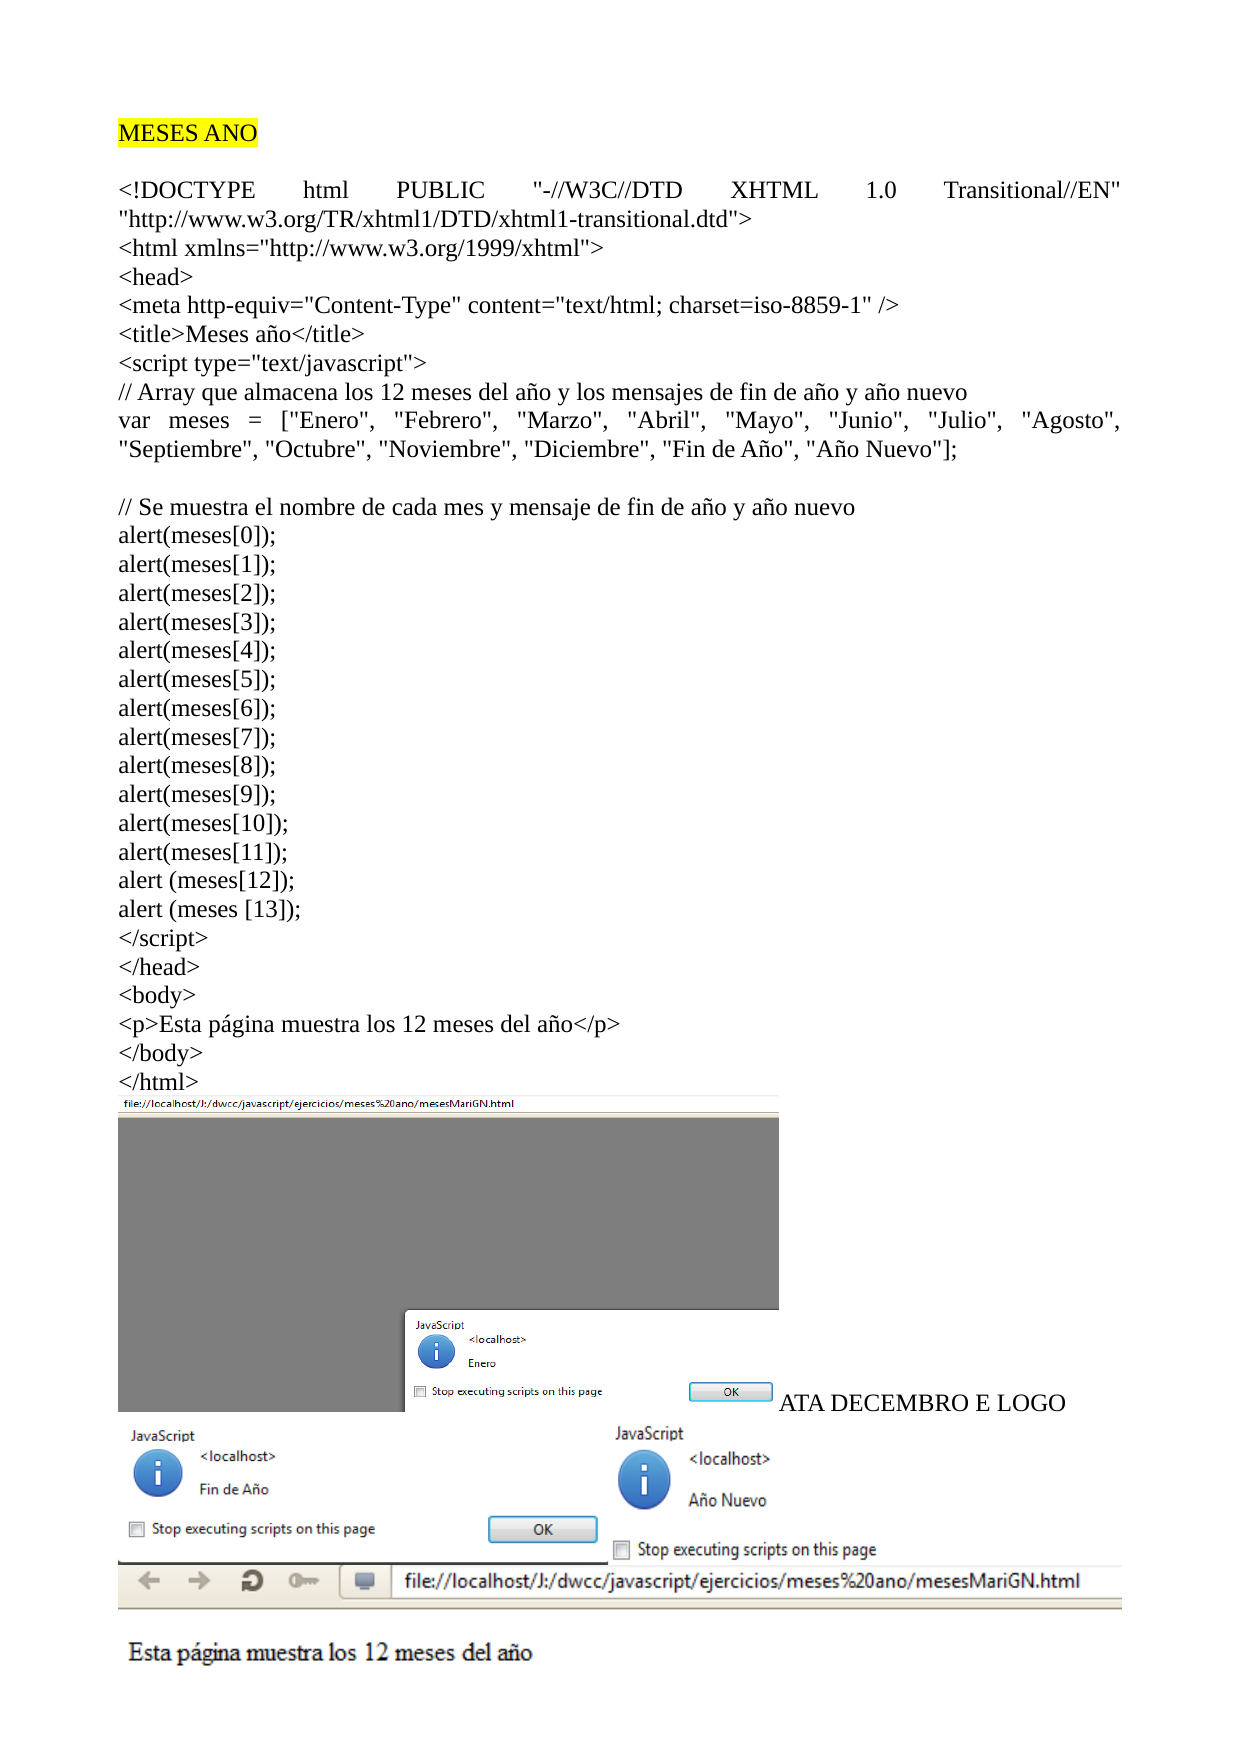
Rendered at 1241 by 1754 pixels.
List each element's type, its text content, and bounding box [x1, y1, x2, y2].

text alert(meses[2]); [118, 578, 1122, 607]
text ATA DECEMBRO E LOGO [118, 1096, 1122, 1417]
text alert(meses[7]); [118, 722, 1122, 751]
text // Array que almacena los 12 meses del año y los mensajes de fin de año y año nuevo [118, 377, 1122, 406]
text <title>Meses año</title> [118, 319, 1122, 348]
text alert(meses[1]); [118, 549, 1122, 578]
text <html xmlns="http://www.w3.org/1999/xhtml"> [118, 233, 1122, 262]
text </html> [118, 1067, 1122, 1096]
text alert(meses[0]); [118, 521, 1122, 549]
text </body> [118, 1038, 1122, 1067]
text alert(meses[11]); [118, 837, 1122, 866]
text alert(meses[10]); [118, 808, 1122, 837]
text </script> [118, 923, 1122, 952]
text alert(meses[5]); [118, 664, 1122, 693]
text alert(meses[4]); [118, 636, 1122, 664]
text </head> [118, 952, 1122, 981]
text alert(meses[3]); [118, 607, 1122, 636]
text alert(meses[9]); [118, 779, 1122, 808]
text alert(meses[6]); [118, 693, 1122, 722]
text alert (meses [13]); [118, 894, 1122, 923]
text // Se muestra el nombre de cada mes y mensaje de fin de año y año nuevo [118, 492, 1122, 521]
text <p>Esta página muestra los 12 meses del año</p> [118, 1009, 1122, 1038]
text alert(meses[8]); [118, 751, 1122, 779]
text <head> [118, 262, 1122, 291]
text var meses = ["Enero", "Febrero", "Marzo", "Abril", "Mayo", "Junio", "Julio", "Agosto", "Septiembre", "Octubre", "Noviembre", "Diciembre", "Fin de Año", "Año Nuevo"]; [118, 406, 1122, 463]
text MESES ANO [118, 118, 1122, 147]
text <!DOCTYPE html PUBLIC "-//W3C//DTD XHTML 1.0 Transitional//EN" "http://www.w3.org/TR/xhtml1/DTD/xhtml1-transitional.dtd"> [118, 176, 1122, 233]
text <body> [118, 981, 1122, 1009]
text <script type="text/javascript"> [118, 348, 1122, 377]
text <meta http-equiv="Content-Type" content="text/html; charset=iso-8859-1" /> [118, 291, 1122, 319]
text alert (meses[12]); [118, 866, 1122, 894]
